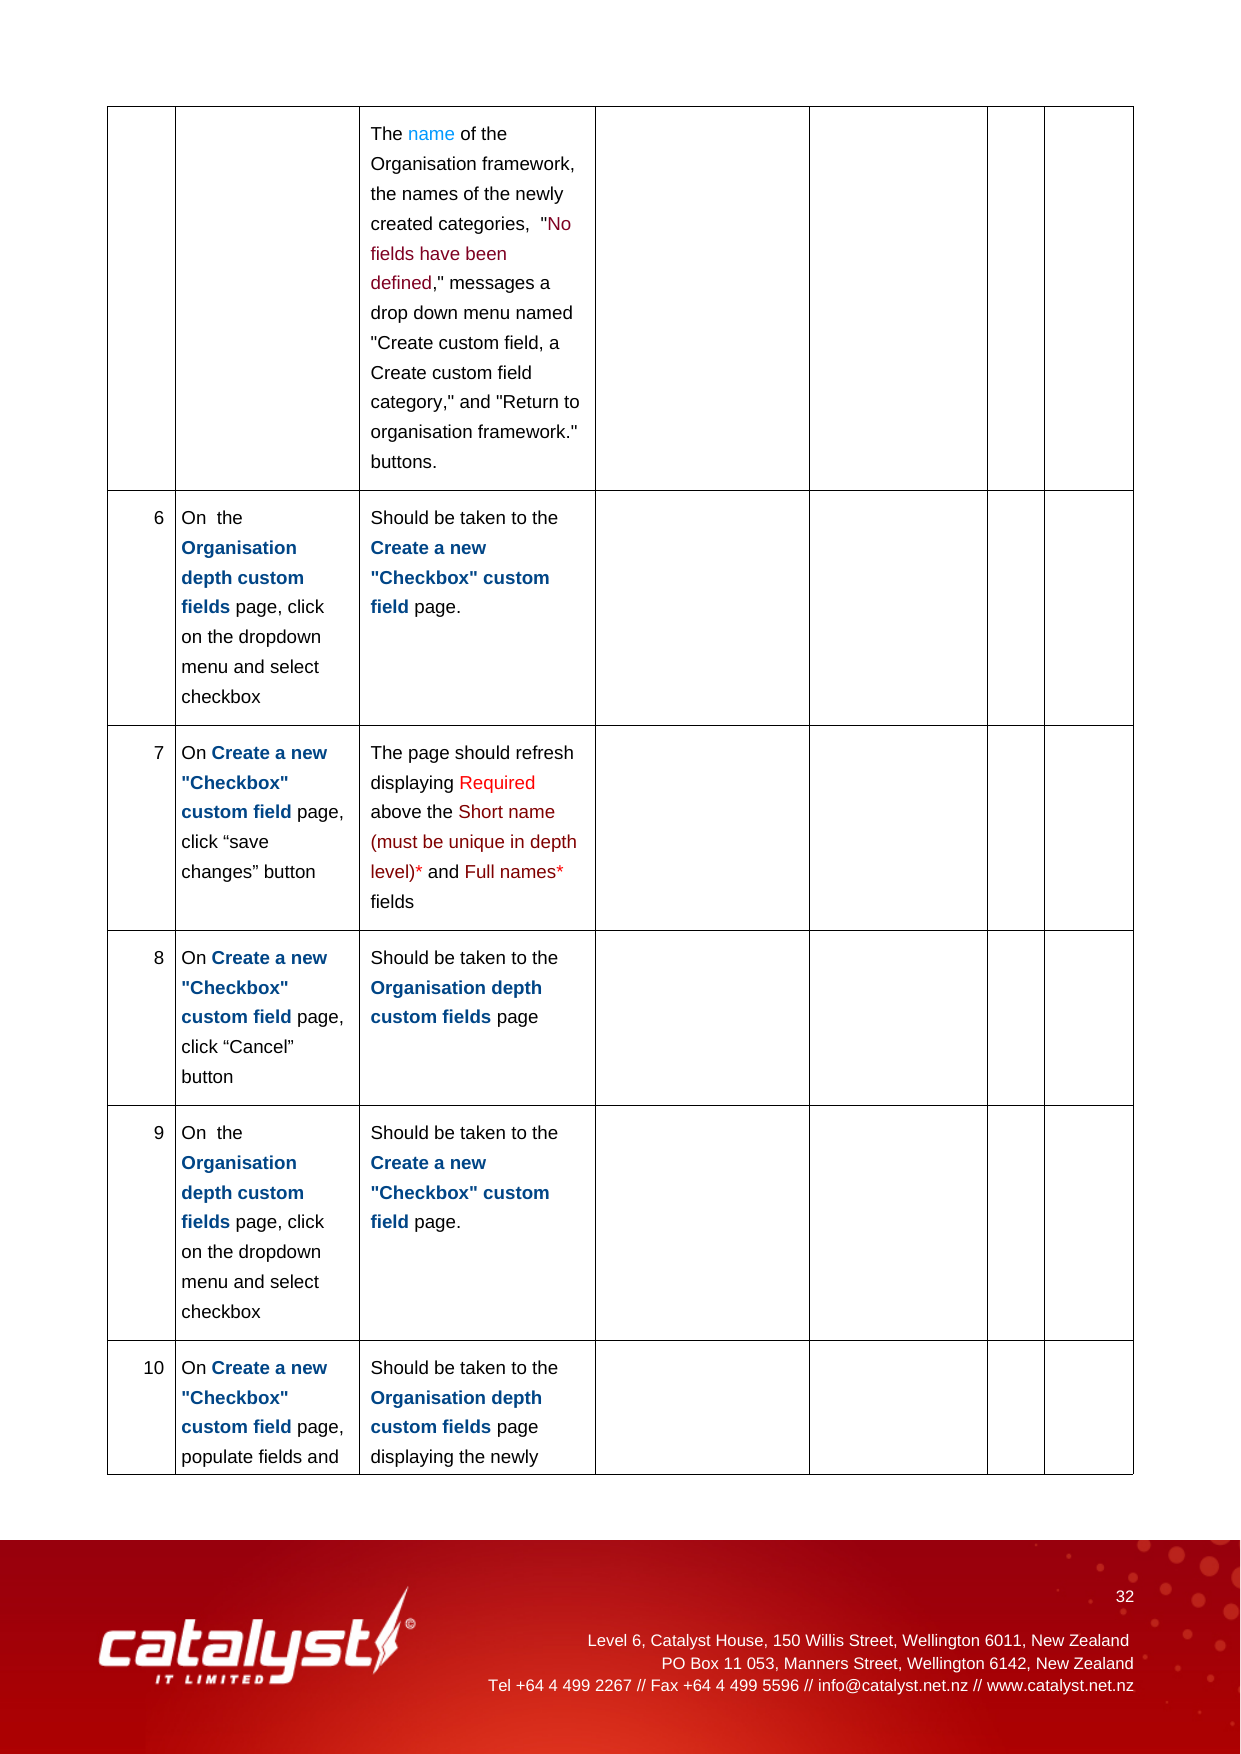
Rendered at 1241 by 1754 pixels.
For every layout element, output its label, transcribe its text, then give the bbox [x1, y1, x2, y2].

table_cell On Create a new "Checkbox" custom field page, click “Cancel” button [176, 931, 359, 1105]
table_cell 10 [108, 1341, 175, 1473]
table_cell [988, 726, 1044, 930]
table_cell Should be taken to the Organisation depth custom fields page [360, 931, 595, 1105]
table_cell [596, 491, 809, 725]
table_cell [1045, 1341, 1133, 1473]
table_cell [988, 107, 1044, 490]
table_cell The page should refresh displaying Required above the Short name (must be unique in depth level)* and Full names* fields [360, 726, 595, 930]
table_cell [810, 491, 987, 725]
table_cell 9 [108, 1106, 175, 1340]
table_cell On the Organisation depth custom fields page, click on the dropdown menu and select checkbox [176, 1106, 359, 1340]
table_cell [176, 107, 359, 490]
table_cell [810, 1106, 987, 1340]
table_cell [596, 1341, 809, 1473]
table_cell [988, 1106, 1044, 1340]
table_cell [596, 1106, 809, 1340]
table_cell On the Organisation depth custom fields page, click on the dropdown menu and select checkbox [176, 491, 359, 725]
table_cell Should be taken to the Create a new "Checkbox" custom field page. [360, 1106, 595, 1340]
table_cell [1045, 726, 1133, 930]
table_cell [810, 107, 987, 490]
table_cell [1045, 107, 1133, 490]
table_cell 7 [108, 726, 175, 930]
table_cell [108, 107, 175, 490]
table_cell On Create a new "Checkbox" custom field page, populate fields and [176, 1341, 359, 1473]
table_cell [988, 931, 1044, 1105]
table_cell [1045, 1106, 1133, 1340]
table_cell [596, 931, 809, 1105]
table_cell [810, 1341, 987, 1473]
table_cell [988, 491, 1044, 725]
table_cell [810, 726, 987, 930]
table_cell [1045, 931, 1133, 1105]
table_cell [1045, 491, 1133, 725]
table_cell 8 [108, 931, 175, 1105]
table_cell [988, 1341, 1044, 1473]
table_cell Should be taken to the Organisation depth custom fields page displaying the newly [360, 1341, 595, 1473]
table_cell [596, 726, 809, 930]
table_cell On Create a new "Checkbox" custom field page, click “save changes” button [176, 726, 359, 930]
table_cell Should be taken to the Create a new "Checkbox" custom field page. [360, 491, 595, 725]
table_cell [810, 931, 987, 1105]
table_cell The name of the Organisation framework, the names of the newly created categories, "No fields have been defined," messages a drop down menu named "Create custom field, a Create custom field category," and "Return to organisation framework." buttons. [360, 107, 595, 490]
table_cell [596, 107, 809, 490]
table_cell 6 [108, 491, 175, 725]
picture [0, 1540, 1241, 1754]
